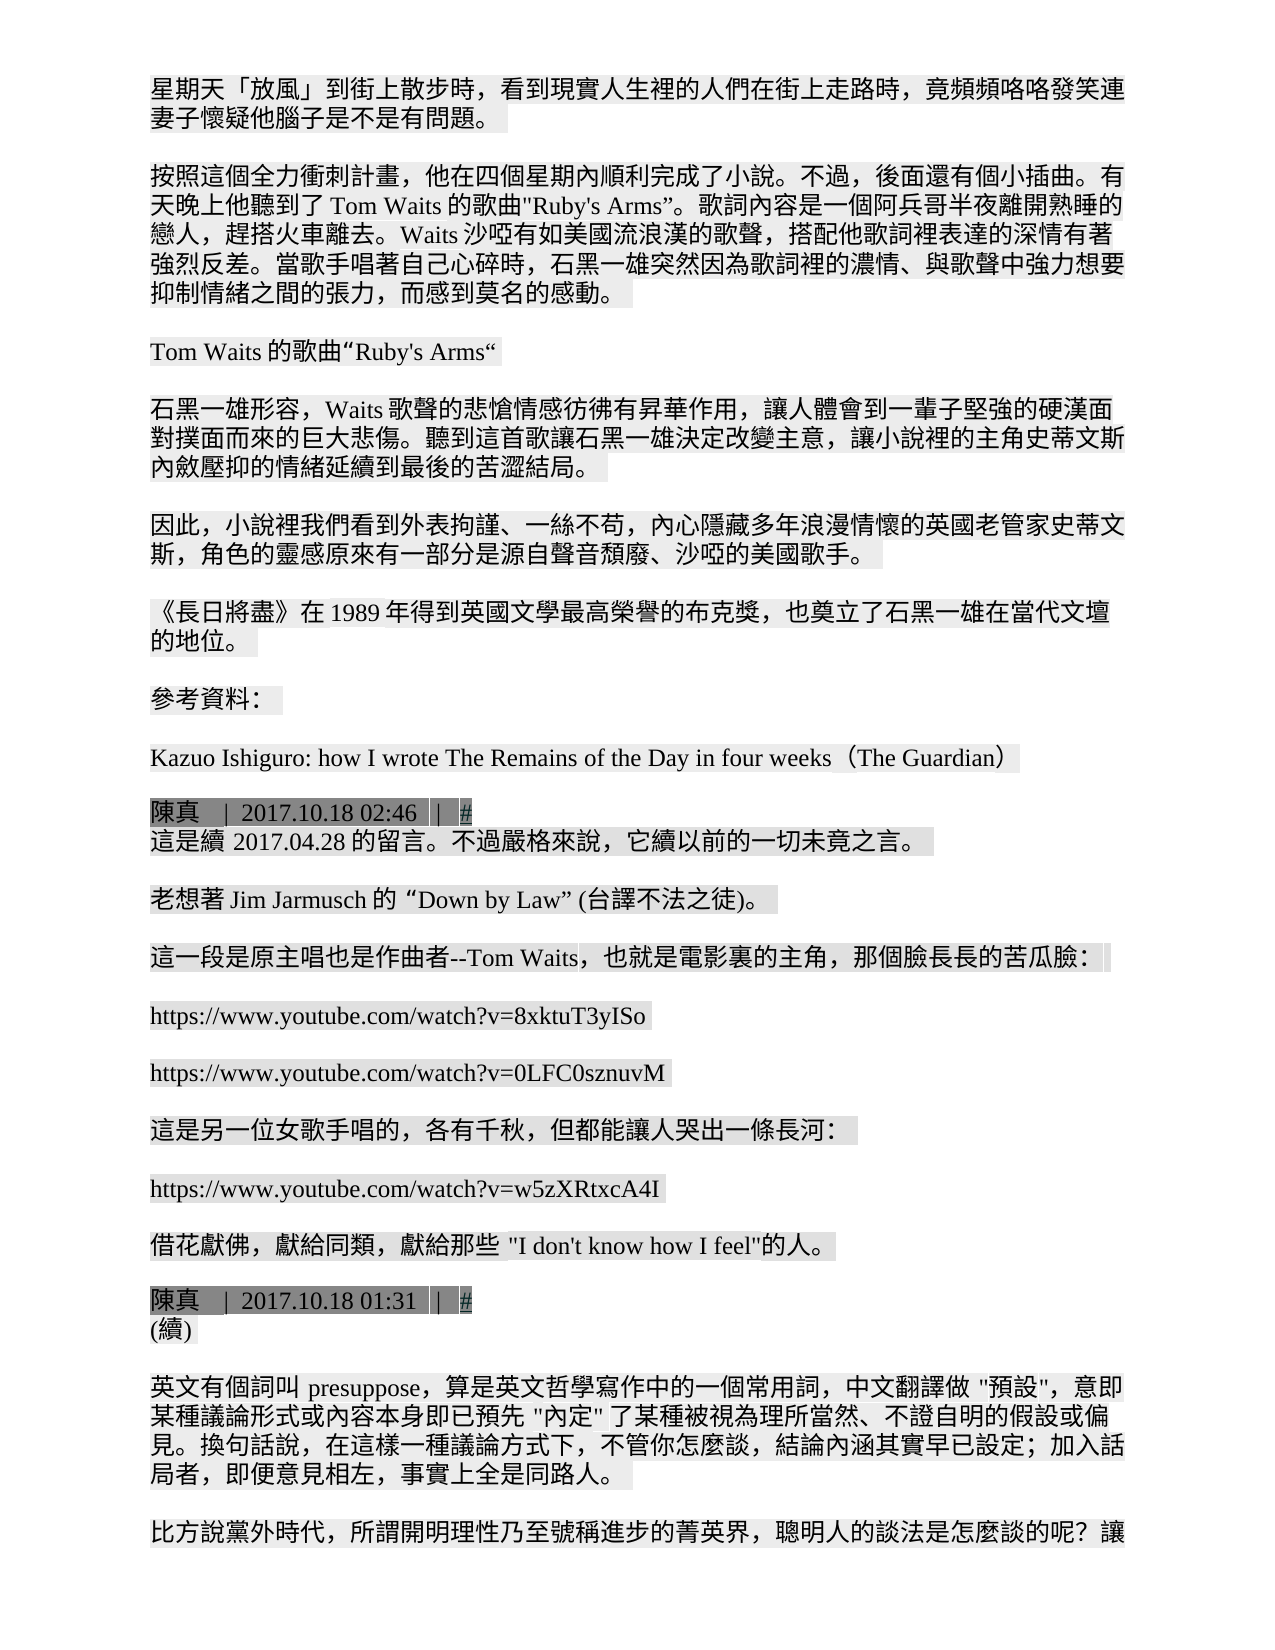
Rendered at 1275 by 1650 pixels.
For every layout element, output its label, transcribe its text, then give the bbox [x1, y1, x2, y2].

text (續) 英文有個詞叫 presuppose，算是英文哲學寫作中的一個常用詞，中文翻譯做 "預設"，意即某種議論形式或內容本身即已預先 "內定" 了某種被視為理所當然、不證自明的假設或偏見。換句話說，在這樣一種議論方式下，不管你怎麼談，結論內涵其實早已設定；加入話局者，即便意見相左，事實上全是同路人。 比方說黨外時代，所謂開明理性乃至號稱進步的菁英界，聰明人的談法是怎麼談的呢？讓我們談談如何集思廣益提供政府建言；讓我們談談如何在既有的民主成就上進一步深化民主；讓我們談談如何繼承蔣公 "堅守民主陣容" 的遺訓；讓我們談談如何促進社會和諧...等等。不管怎麼談，對於既得利益者與權勢者都必然是有利的，因為此一議論方式的背後早已預設了一個既定的命題；它既是前提，亦是結論，亦即：這是一個文明健康的政府與社會，對此我們深表感恩，至於我們需要做的，頂多也只是一些枝枝節節的 "改革" 而已，而不是企圖換政府，更不是亂七八糟搞抗爭破壞社會和諧，危害社會。 於是，願意談的人有福了，因為權力資源與各項前途好康將會有他的一份，因此大家爭先表態很想取得 "談" 的資格，並以之做為某種身份與成就的表徵。 可是，這樣談能談出個什麼碗糕來呢？過去的國民黨任意殺人關人，無惡不作，為所欲為，你要怎麼談？你如何可能在那樣一種 "把國民黨視之為理性政權" 的既定結論架構下來談？ 我有我的預設，你有你的，兩個世界往往兜不上。我的預設結論是這樣：舊有的國民黨是一個胡作非為貪婪腐敗的叛亂統治集團，藉著槍桿子出政權；它並不是把自己看成政府，而是看成高高在上的外來殖民者與統治者。除了讓它失去政權，沒啥好談；要我提供什麼建言或期待它做什麼改革，那是對我的智商和人格的一種嚴重侮辱。 同理，人渣黨也一樣。你要我談什麼？談人權？談民主自由？談如何愛台灣？談x它媽的什麼轉型正義？我智商有那麼低嗎？台灣詐騙集團橫行無阻，你會對他們的言行進行一種煞有介事的討論與分析嗎？有意義嗎？就如同你會認真研究我的宇球生態前瞻獨立宣言嗎？ 最近看到什麼國家人權館和一些大學主辦的什麼 "人權影展"，其所言所行所作所為，真是x它媽的齷齪到爆。難道你真的 "純潔" 到看不出哪裏齷齪？看不出這是什麼樣的一種政治操弄？難道你真的會 "純潔" 到居然傻傻地跑去參加什麼人權座談或發表什麼碗糕知識份子的什麼碗糕使命演講？要講當然可以啊，先把人渣黨這群歹徒罪犯統統繩之以法再說，那才是人權與民主自由的合理談法，那才是所謂知識份子應有的一點基本品格的談法。 我當然不是說什麼都不能談不能罵，而是說：你的所謂批評，究竟是建立在一種什麼樣的預設基礎上？ 長年以來，我心裏總有這樣一種聲音，說是自勉也好，自戕也罷，總之是這樣：人渣混蛋們儘管去胡作非為吧，我既無力可回天，無法改變任何現實，但我至少還能管得住自己的一點良心，維護好自己的一點品格。 我身邊的 "歷史學家" 經常跟我說，"別傻了！別期待什麼後世高貴善良的人們了，歷史不可能會記住你的"。對此我深有同感，但我始終相信上帝會紀念這一切。對於這麼一點信心，我基本上還是有的。 [150, 1315, 1125, 1548]
text 星期天「放風」到街上散步時，看到現實人生裡的人們在街上走路時，竟頻頻咯咯發笑連妻子懷疑他腦子是不是有問題。 按照這個全力衝刺計畫，他在四個星期內順利完成了小說。不過，後面還有個小插曲。有天晚上他聽到了Tom Waits的歌曲"Ruby's Arms”。歌詞內容是一個阿兵哥半夜離開熟睡的戀人，趕搭火車離去。Waits沙啞有如美國流浪漢的歌聲，搭配他歌詞裡表達的深情有著強烈反差。當歌手唱著自己心碎時，石黑一雄突然因為歌詞裡的濃情、與歌聲中強力想要抑制情緒之間的張力，而感到莫名的感動。 Tom Waits的歌曲“Ruby's Arms“ 石黑一雄形容，Waits歌聲的悲愴情感彷彿有昇華作用，讓人體會到一輩子堅強的硬漢面對撲面而來的巨大悲傷。聽到這首歌讓石黑一雄決定改變主意，讓小說裡的主角史蒂文斯內斂壓抑的情緒延續到最後的苦澀結局。 因此，小說裡我們看到外表拘謹、一絲不苟，內心隱藏多年浪漫情懷的英國老管家史蒂文斯，角色的靈感原來有一部分是源自聲音頹廢、沙啞的美國歌手。 《長日將盡》在1989年得到英國文學最高榮譽的布克獎，也奠立了石黑一雄在當代文壇的地位。 參考資料： Kazuo Ishiguro: how I wrote The Remains of the Day in four weeks（The Guardian） [150, 75, 1125, 773]
text 陳真 | 2017.10.18 02:46 | # [150, 798, 1125, 827]
text 這是續 2017.04.28 的留言。不過嚴格來說，它續以前的一切未竟之言。 老想著Jim Jarmusch的 “Down by Law” (台譯不法之徒)。 這一段是原主唱也是作曲者--Tom Waits，也就是電影裏的主角，那個臉長長的苦瓜臉： https://www.youtube.com/watch?v=8xktuT3yISo https://www.youtube.com/watch?v=0LFC0sznuvM 這是另一位女歌手唱的，各有千秋，但都能讓人哭出一條長河： https://www.youtube.com/watch?v=w5zXRtxcA4I 借花獻佛，獻給同類，獻給那些 "I don't know how I feel"的人。 [150, 827, 1125, 1261]
text 陳真 | 2017.10.18 01:31 | # [150, 1286, 1125, 1315]
